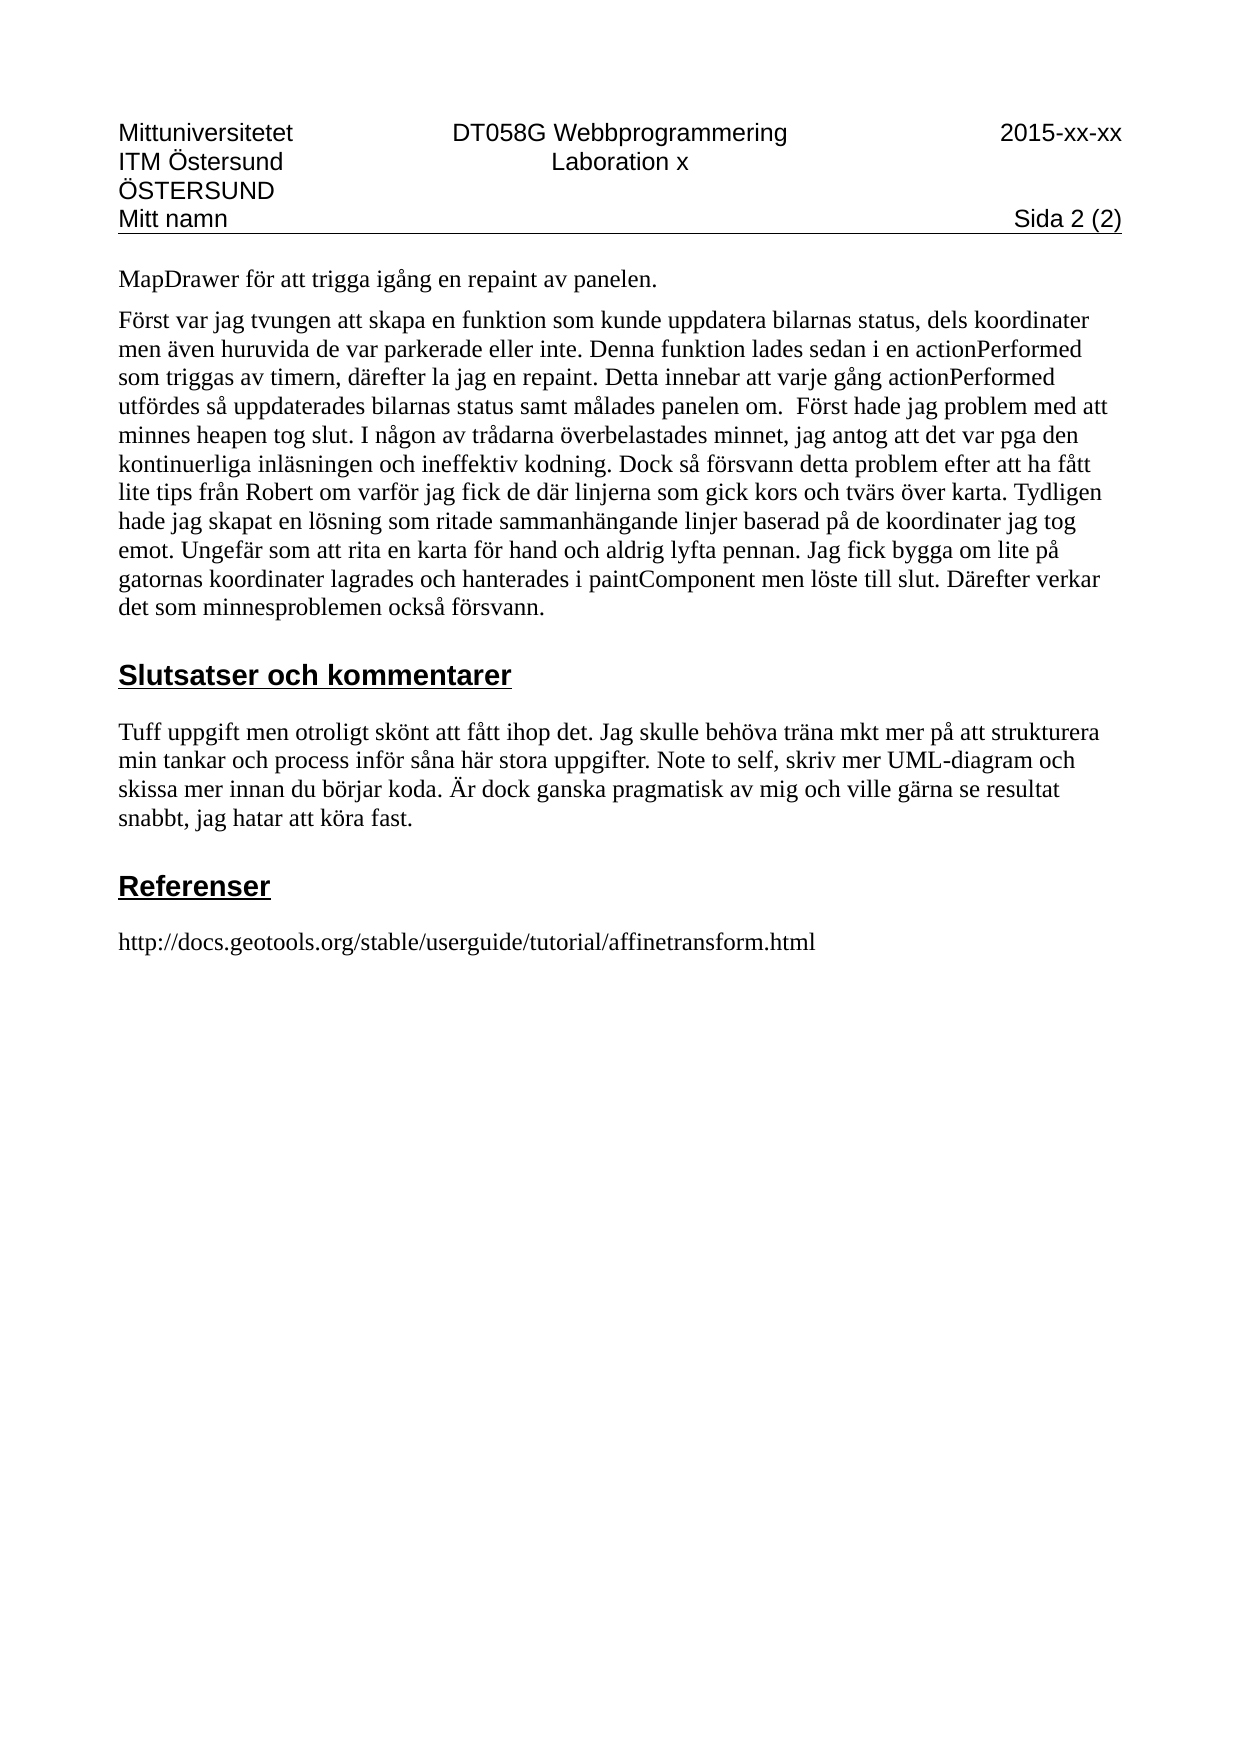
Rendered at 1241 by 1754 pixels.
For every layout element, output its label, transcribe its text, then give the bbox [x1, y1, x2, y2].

text http://docs.geotools.org/stable/userguide/tutorial/affinetransform.html [118, 927, 1122, 956]
subtitle Slutsatser och kommentarer [118, 658, 1122, 692]
subtitle Referenser [118, 869, 1122, 903]
text Tuff uppgift men otroligt skönt att fått ihop det. Jag skulle behöva träna mkt mer på att strukturera min tankar och process inför såna här stora uppgifter. Note to self, skriv mer UML-diagram och skissa mer innan du börjar koda. Är dock ganska pragmatisk av mig och ville gärna se resultat snabbt, jag hatar att köra fast. [118, 717, 1122, 832]
text MapDrawer för att trigga igång en repaint av panelen. [118, 264, 1122, 292]
text Först var jag tvungen att skapa en funktion som kunde uppdatera bilarnas status, dels koordinater men även huruvida de var parkerade eller inte. Denna funktion lades sedan i en actionPerformed som triggas av timern, därefter la jag en repaint. Detta innebar att varje gång actionPerformed utfördes så uppdaterades bilarnas status samt målades panelen om. Först hade jag problem med att minnes heapen tog slut. I någon av trådarna överbelastades minnet, jag antog att det var pga den kontinuerliga inläsningen och ineffektiv kodning. Dock så försvann detta problem efter att ha fått lite tips från Robert om varför jag fick de där linjerna som gick kors och tvärs över karta. Tydligen hade jag skapat en lösning som ritade sammanhängande linjer baserad på de koordinater jag tog emot. Ungefär som att rita en karta för hand och aldrig lyfta pennan. Jag fick bygga om lite på gatornas koordinater lagrades och hanterades i paintComponent men löste till slut. Därefter verkar det som minnesproblemen också försvann. [118, 305, 1122, 621]
